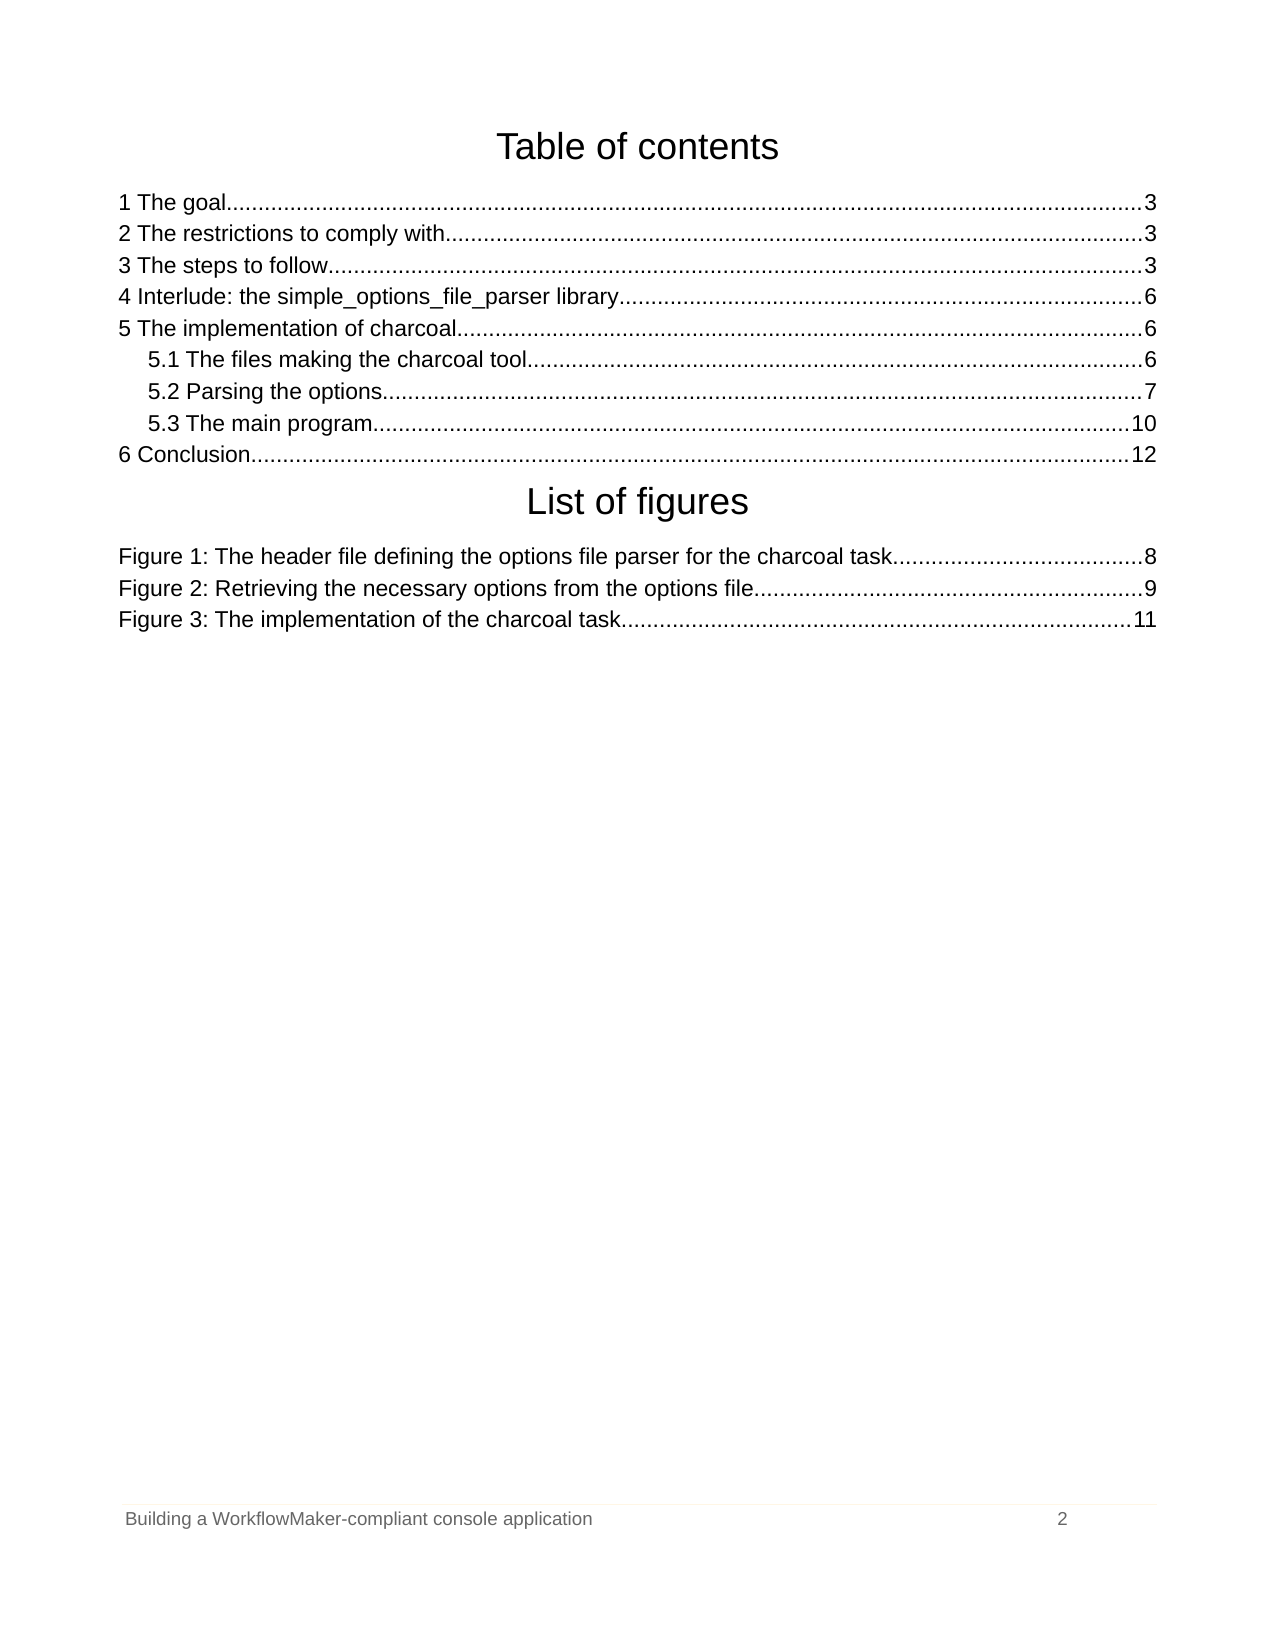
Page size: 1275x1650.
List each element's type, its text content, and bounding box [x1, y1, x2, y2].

text Figure 3: The implementation of the charcoal task. 11 [118, 606, 1157, 632]
text 1 The goal 3 [118, 188, 1157, 215]
text 6 Conclusion 12 [118, 441, 1157, 467]
text 5.2 Parsing the options 7 [148, 378, 1157, 404]
text 5.1 The files making the charcoal tool 6 [148, 346, 1157, 373]
text Figure 2: Retrieving the necessary options from the options file. 9 [118, 574, 1157, 601]
subtitle Table of contents [118, 124, 1157, 167]
text Figure 1: The header file defining the options file parser for the charcoal task. 8 [118, 543, 1157, 569]
text 4 Interlude: the simple_options_file_parser library 6 [118, 283, 1157, 309]
text 2 The restrictions to comply with 3 [118, 220, 1157, 246]
text 5.3 The main program 10 [148, 409, 1157, 436]
subtitle List of figures [118, 479, 1157, 522]
text 5 The implementation of charcoal 6 [118, 315, 1157, 341]
text 3 The steps to follow 3 [118, 252, 1157, 278]
